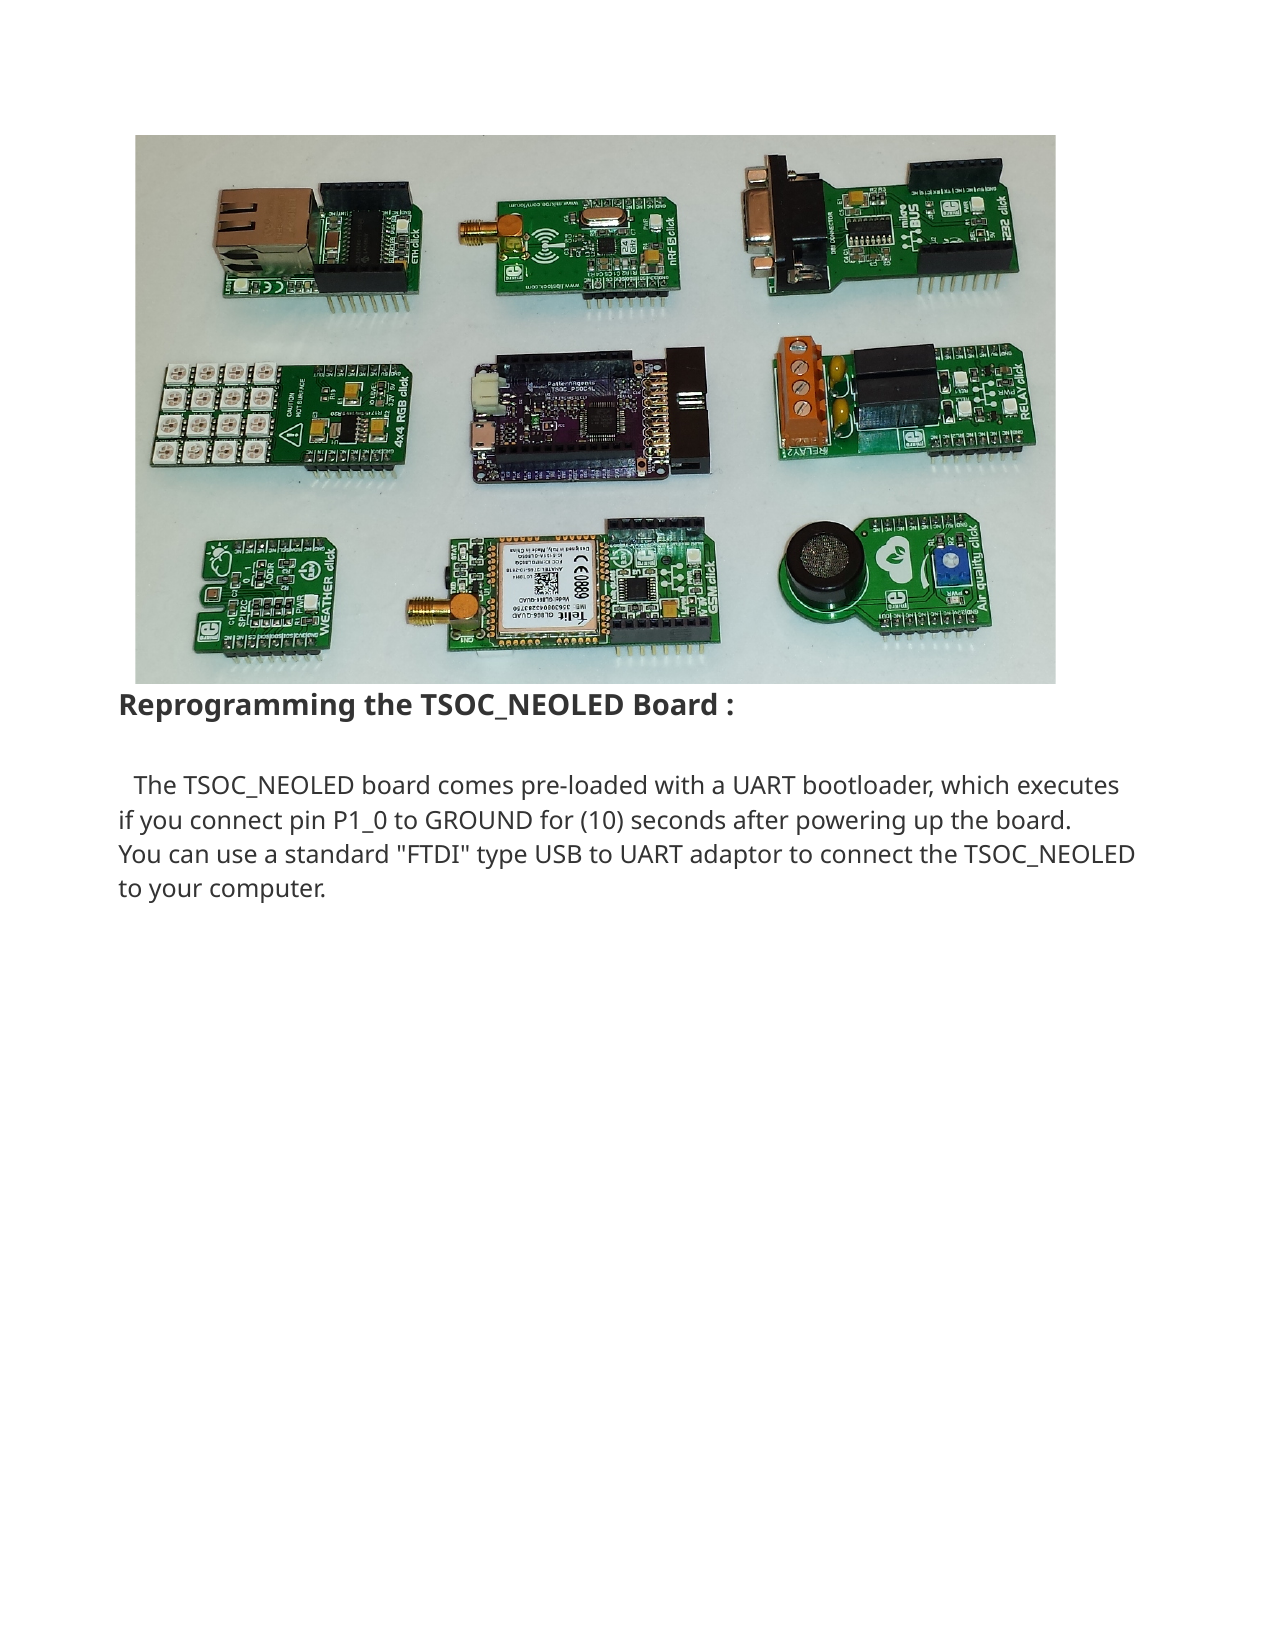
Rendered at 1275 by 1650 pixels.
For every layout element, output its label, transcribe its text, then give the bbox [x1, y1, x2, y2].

picture [135, 135, 1056, 684]
text Reprogramming the TSOC_NEOLED Board : The TSOC_NEOLED board comes pre-loaded with a UART bootloader, which executes if you connect pin P1_0 to GROUND for (10) seconds after powering up the board. You can use a standard "FTDI" type USB to UART adaptor to connect the TSOC_NEOLED to your computer. [118, 118, 1157, 945]
